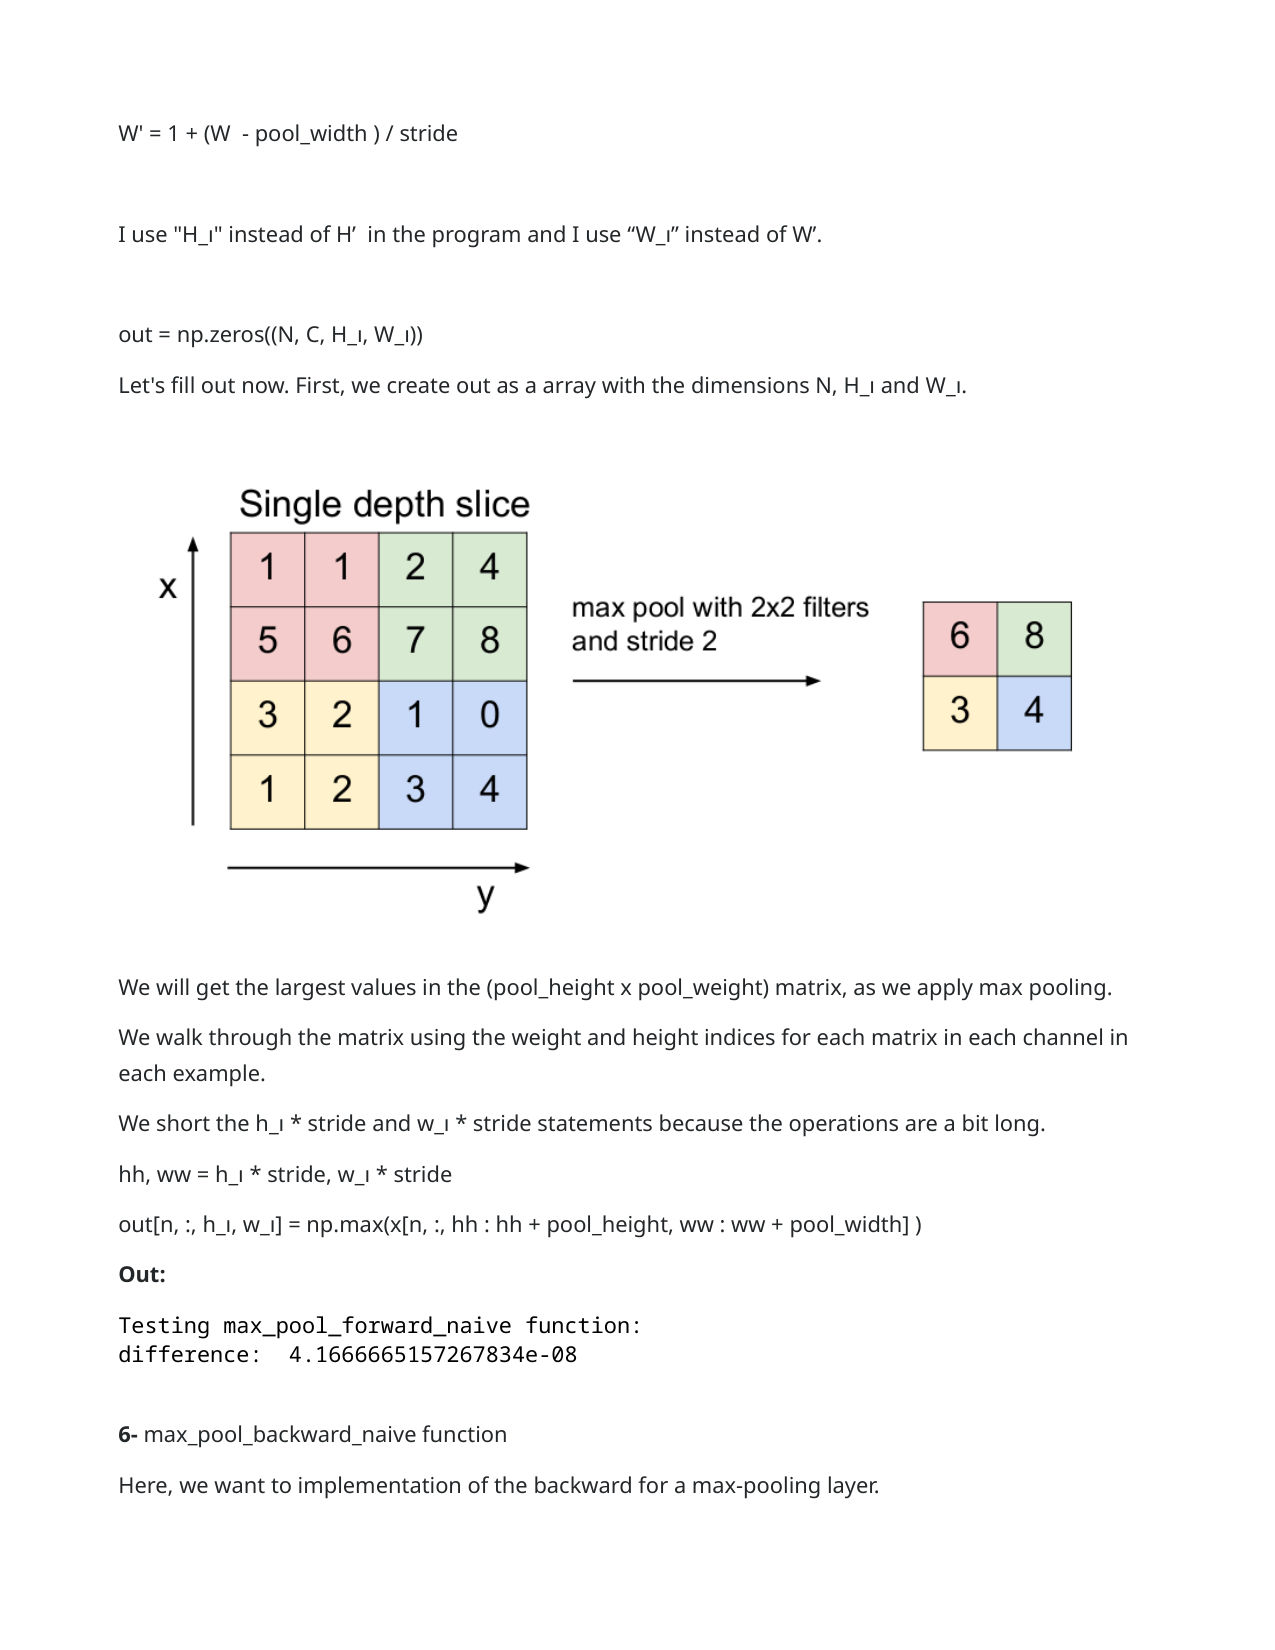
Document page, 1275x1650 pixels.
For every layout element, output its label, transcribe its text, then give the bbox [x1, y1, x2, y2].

text Out: [118, 1259, 1157, 1289]
text We will get the largest values in the (pool_height x pool_weight) matrix, as we apply max pooling. [118, 972, 1157, 1002]
text Testing max_pool_forward_naive function: [118, 1309, 1157, 1339]
text 6- max_pool_backward_naive function [118, 1419, 1157, 1449]
text We walk through the matrix using the weight and height indices for each matrix in each channel in each example. [118, 1022, 1157, 1088]
picture [118, 470, 1157, 916]
text difference: 4.1666665157267834e-08 [118, 1339, 1157, 1369]
text hh, ww = h_ı * stride, w_ı * stride [118, 1159, 1157, 1188]
text We short the h_ı * stride and w_ı * stride statements because the operations are a bit long. [118, 1108, 1157, 1138]
text Let's fill out now. First, we create out as a array with the dimensions N, H_ı and W_ı. [118, 370, 1157, 399]
text W' = 1 + (W - pool_width ) / stride [118, 118, 1157, 148]
text Here, we want to implementation of the backward for a max-pooling layer. [118, 1470, 1157, 1499]
text I use "H_ı" instead of H’ in the program and I use “W_ı” instead of W’. [118, 219, 1157, 248]
text out[n, :, h_ı, w_ı] = np.max(x[n, :, hh : hh + pool_height, ww : ww + pool_width] ) [118, 1209, 1157, 1239]
text out = np.zeros((N, C, H_ı, W_ı)) [118, 319, 1157, 349]
